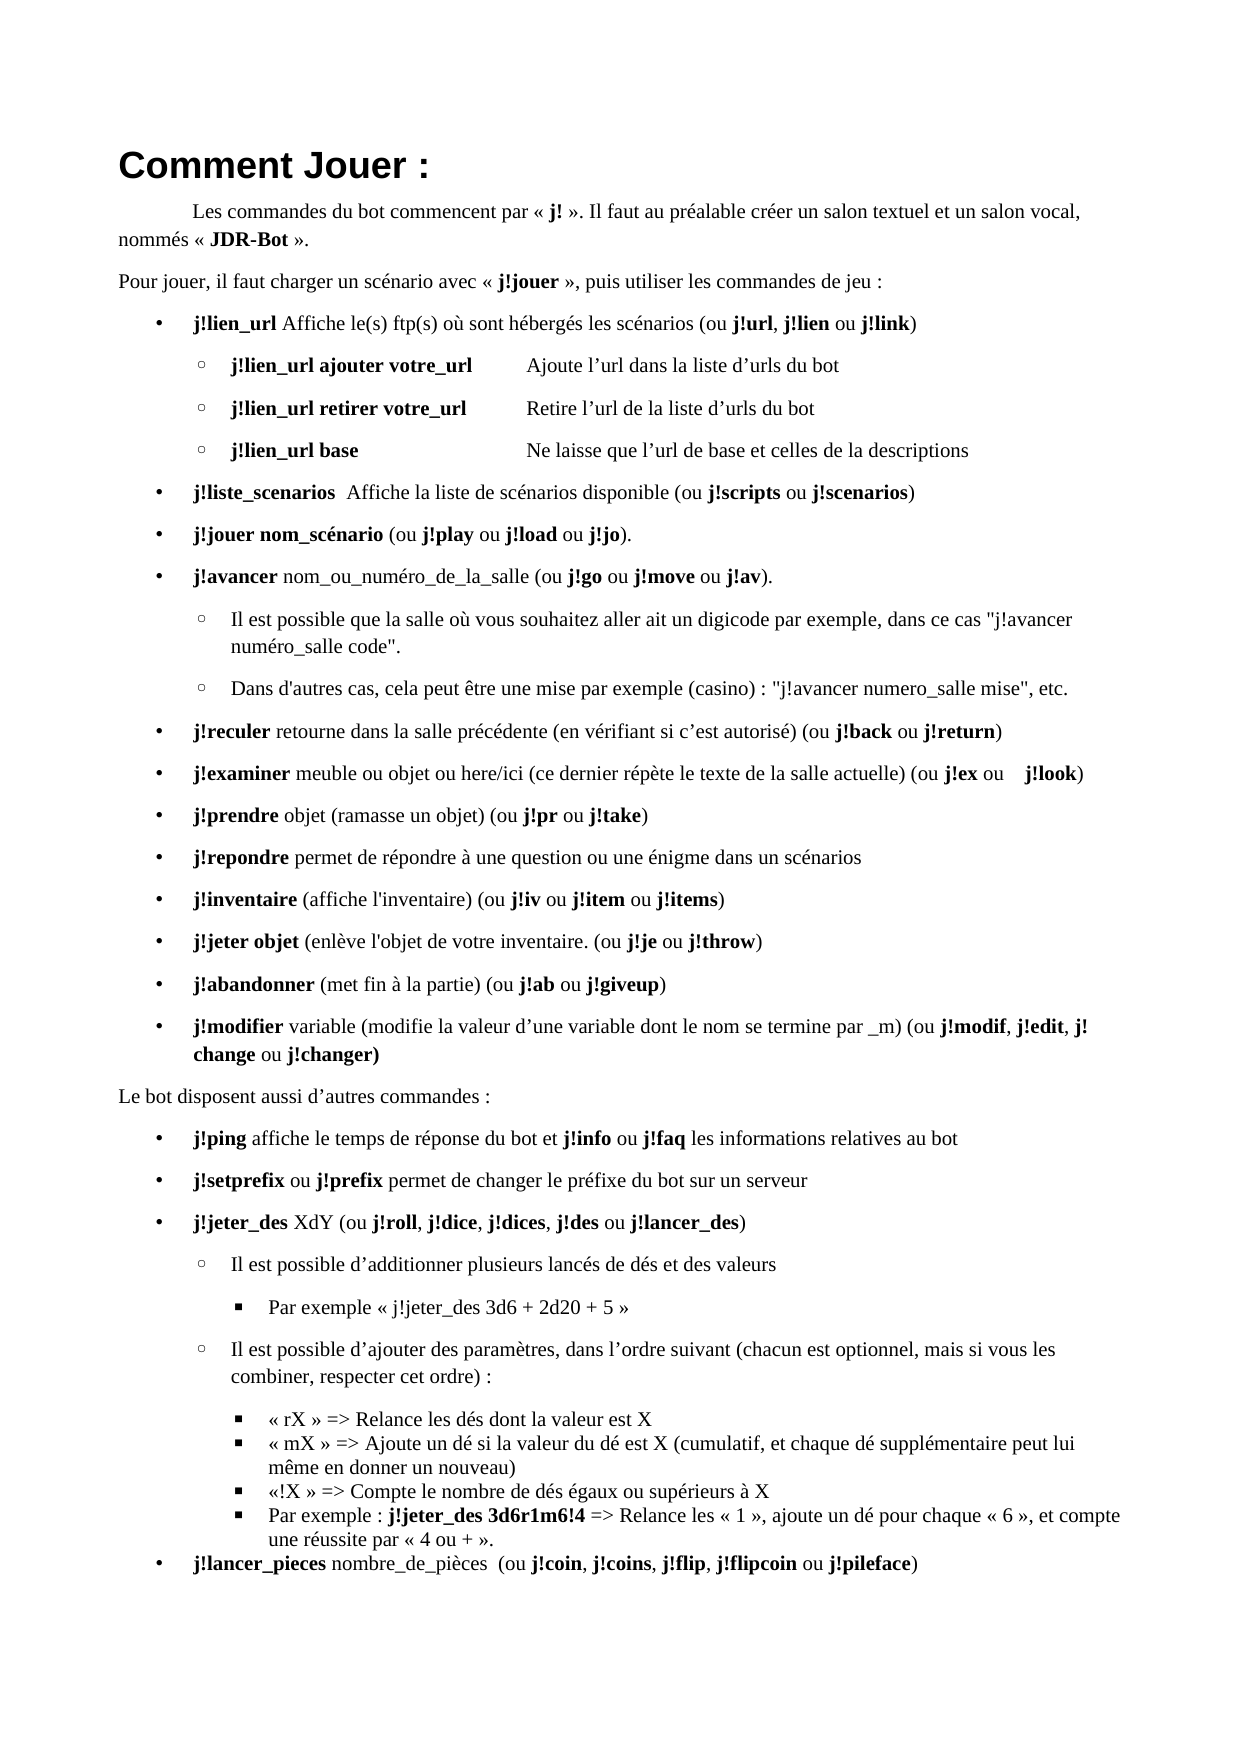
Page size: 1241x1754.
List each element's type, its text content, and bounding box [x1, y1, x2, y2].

list j!modifier variable (modifie la valeur d’une variable dont le nom se termine par _m) (ou j!modif, j!edit, j!change ou j!changer) [156, 1014, 1122, 1066]
list j!prendre objet (ramasse un objet) (ou j!pr ou j!take) [156, 803, 1122, 827]
list j!jouer nom_scénario (ou j!play ou j!load ou j!jo). [156, 522, 1122, 546]
list Par exemple : j!jeter_des 3d6r1m6!4 => Relance les « 1 », ajoute un dé pour chaque « 6 », et compte une réussite par « 4 ou + ». [231, 1503, 1122, 1551]
text Le bot disposent aussi d’autres commandes : [118, 1084, 1122, 1108]
list j!lien_url Affiche le(s) ftp(s) où sont hébergés les scénarios (ou j!url, j!lien ou j!link) [156, 311, 1122, 335]
list j!ping affiche le temps de réponse du bot et j!info ou j!faq les informations relatives au bot [156, 1126, 1122, 1150]
subtitle Comment Jouer : [118, 143, 1122, 187]
list Dans d'autres cas, cela peut être une mise par exemple (casino) : "j!avancer numero_salle mise", etc. [193, 676, 1122, 700]
text Les commandes du bot commencent par « j! ». Il faut au préalable créer un salon textuel et un salon vocal, nommés « JDR-Bot ». [118, 199, 1122, 251]
list j!jeter objet (enlève l'objet de votre inventaire. (ou j!je ou j!throw) [156, 929, 1122, 953]
list j!lien_url base Ne laisse que l’url de base et celles de la descriptions [193, 438, 1122, 462]
list j!lancer_pieces nombre_de_pièces (ou j!coin, j!coins, j!flip, j!flipcoin ou j!pileface) [156, 1551, 1122, 1575]
list j!setprefix ou j!prefix permet de changer le préfixe du bot sur un serveur [156, 1168, 1122, 1192]
list Il est possible que la salle où vous souhaitez aller ait un digicode par exemple, dans ce cas "j!avancer numéro_salle code". [193, 607, 1122, 658]
list j!lien_url ajouter votre_url Ajoute l’url dans la liste d’urls du bot [193, 353, 1122, 377]
list «!X » => Compte le nombre de dés égaux ou supérieurs à X [231, 1479, 1122, 1503]
list j!lien_url retirer votre_url Retire l’url de la liste d’urls du bot [193, 396, 1122, 420]
list j!avancer nom_ou_numéro_de_la_salle (ou j!go ou j!move ou j!av). [156, 564, 1122, 588]
text Pour jouer, il faut charger un scénario avec « j!jouer », puis utiliser les commandes de jeu : [118, 269, 1122, 293]
list j!reculer retourne dans la salle précédente (en vérifiant si c’est autorisé) (ou j!back ou j!return) [156, 718, 1122, 743]
list « rX » => Relance les dés dont la valeur est X [231, 1407, 1122, 1431]
list « mX » => Ajoute un dé si la valeur du dé est X (cumulatif, et chaque dé supplémentaire peut lui même en donner un nouveau) [231, 1431, 1122, 1479]
list Il est possible d’additionner plusieurs lancés de dés et des valeurs [193, 1252, 1122, 1276]
list j!liste_scenarios Affiche la liste de scénarios disponible (ou j!scripts ou j!scenarios) [156, 480, 1122, 504]
list j!jeter_des XdY (ou j!roll, j!dice, j!dices, j!des ou j!lancer_des) [156, 1210, 1122, 1234]
list j!abandonner (met fin à la partie) (ou j!ab ou j!giveup) [156, 972, 1122, 996]
list j!repondre permet de répondre à une question ou une énigme dans un scénarios [156, 845, 1122, 869]
list j!inventaire (affiche l'inventaire) (ou j!iv ou j!item ou j!items) [156, 887, 1122, 911]
list Par exemple « j!jeter_des 3d6 + 2d20 + 5 » [231, 1294, 1122, 1319]
list j!examiner meuble ou objet ou here/ici (ce dernier répète le texte de la salle actuelle) (ou j!ex ou j!look) [156, 761, 1122, 785]
list Il est possible d’ajouter des paramètres, dans l’ordre suivant (chacun est optionnel, mais si vous les combiner, respecter cet ordre) : [193, 1337, 1122, 1388]
